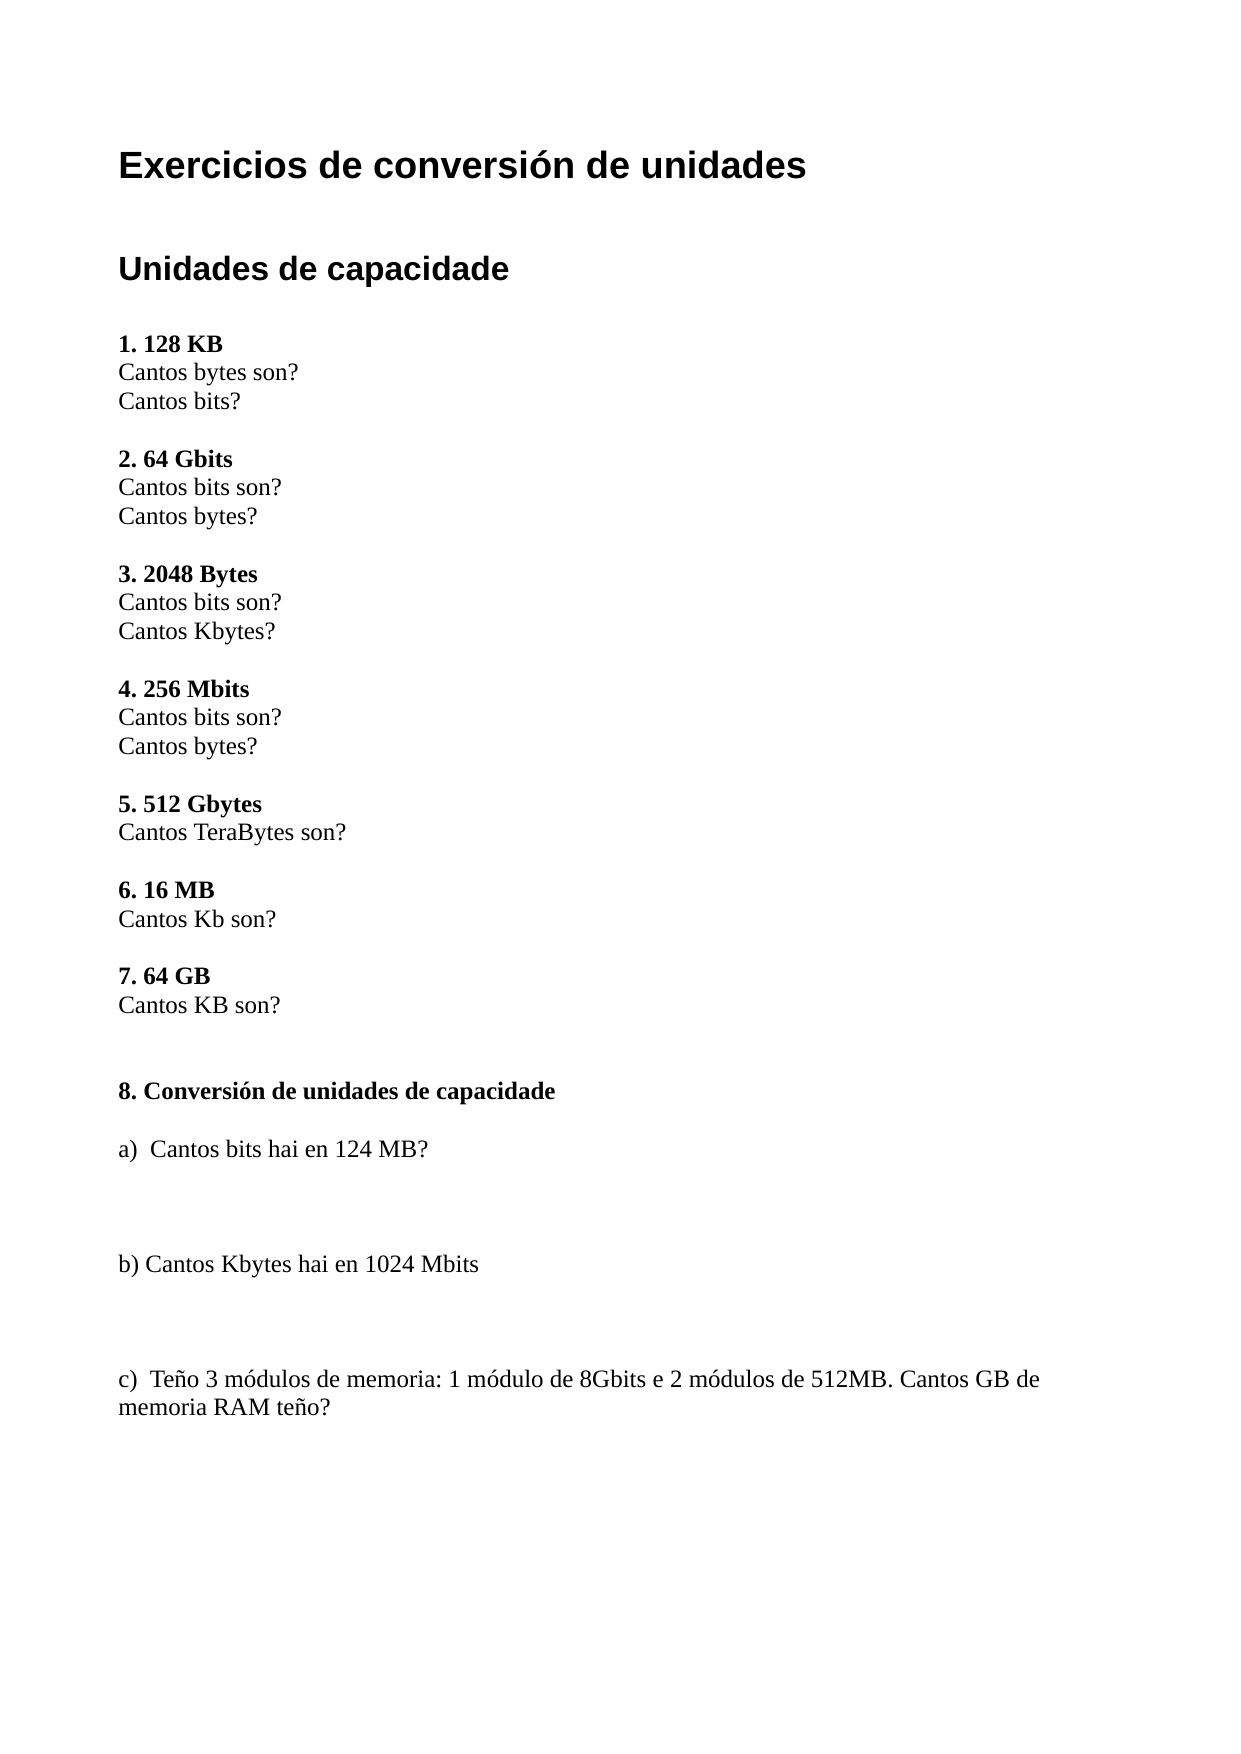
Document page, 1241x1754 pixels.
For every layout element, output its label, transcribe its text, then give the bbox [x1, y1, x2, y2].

text Cantos Kb son? [118, 904, 1122, 932]
text Cantos TeraBytes son? [118, 817, 1122, 846]
text Cantos KB son? [118, 990, 1122, 1019]
subtitle Unidades de capacidade [118, 249, 1122, 287]
subtitle Exercicios de conversión de unidades [118, 143, 1122, 187]
text 5. 512 Gbytes [118, 789, 1122, 817]
text 1. 128 KB [118, 329, 1122, 357]
text Cantos bits son? [118, 472, 1122, 501]
text Cantos bits? [118, 386, 1122, 415]
text Cantos Kbytes? [118, 616, 1122, 645]
text Cantos bytes? [118, 501, 1122, 530]
text memoria RAM teño? [118, 1392, 1122, 1421]
text Cantos bytes son? [118, 357, 1122, 386]
text c) Teño 3 módulos de memoria: 1 módulo de 8Gbits e 2 módulos de 512MB. Cantos GB de [118, 1364, 1122, 1392]
text 8. Conversión de unidades de capacidade [118, 1076, 1122, 1105]
text b) Cantos Kbytes hai en 1024 Mbits [118, 1249, 1122, 1277]
text a) Cantos bits hai en 124 MB? [118, 1134, 1122, 1162]
text Cantos bits son? [118, 587, 1122, 616]
text 4. 256 Mbits [118, 674, 1122, 702]
text Cantos bits son? [118, 702, 1122, 731]
text Cantos bytes? [118, 731, 1122, 760]
text 2. 64 Gbits [118, 444, 1122, 472]
text 3. 2048 Bytes [118, 559, 1122, 587]
text 7. 64 GB [118, 961, 1122, 990]
text 6. 16 MB [118, 875, 1122, 904]
